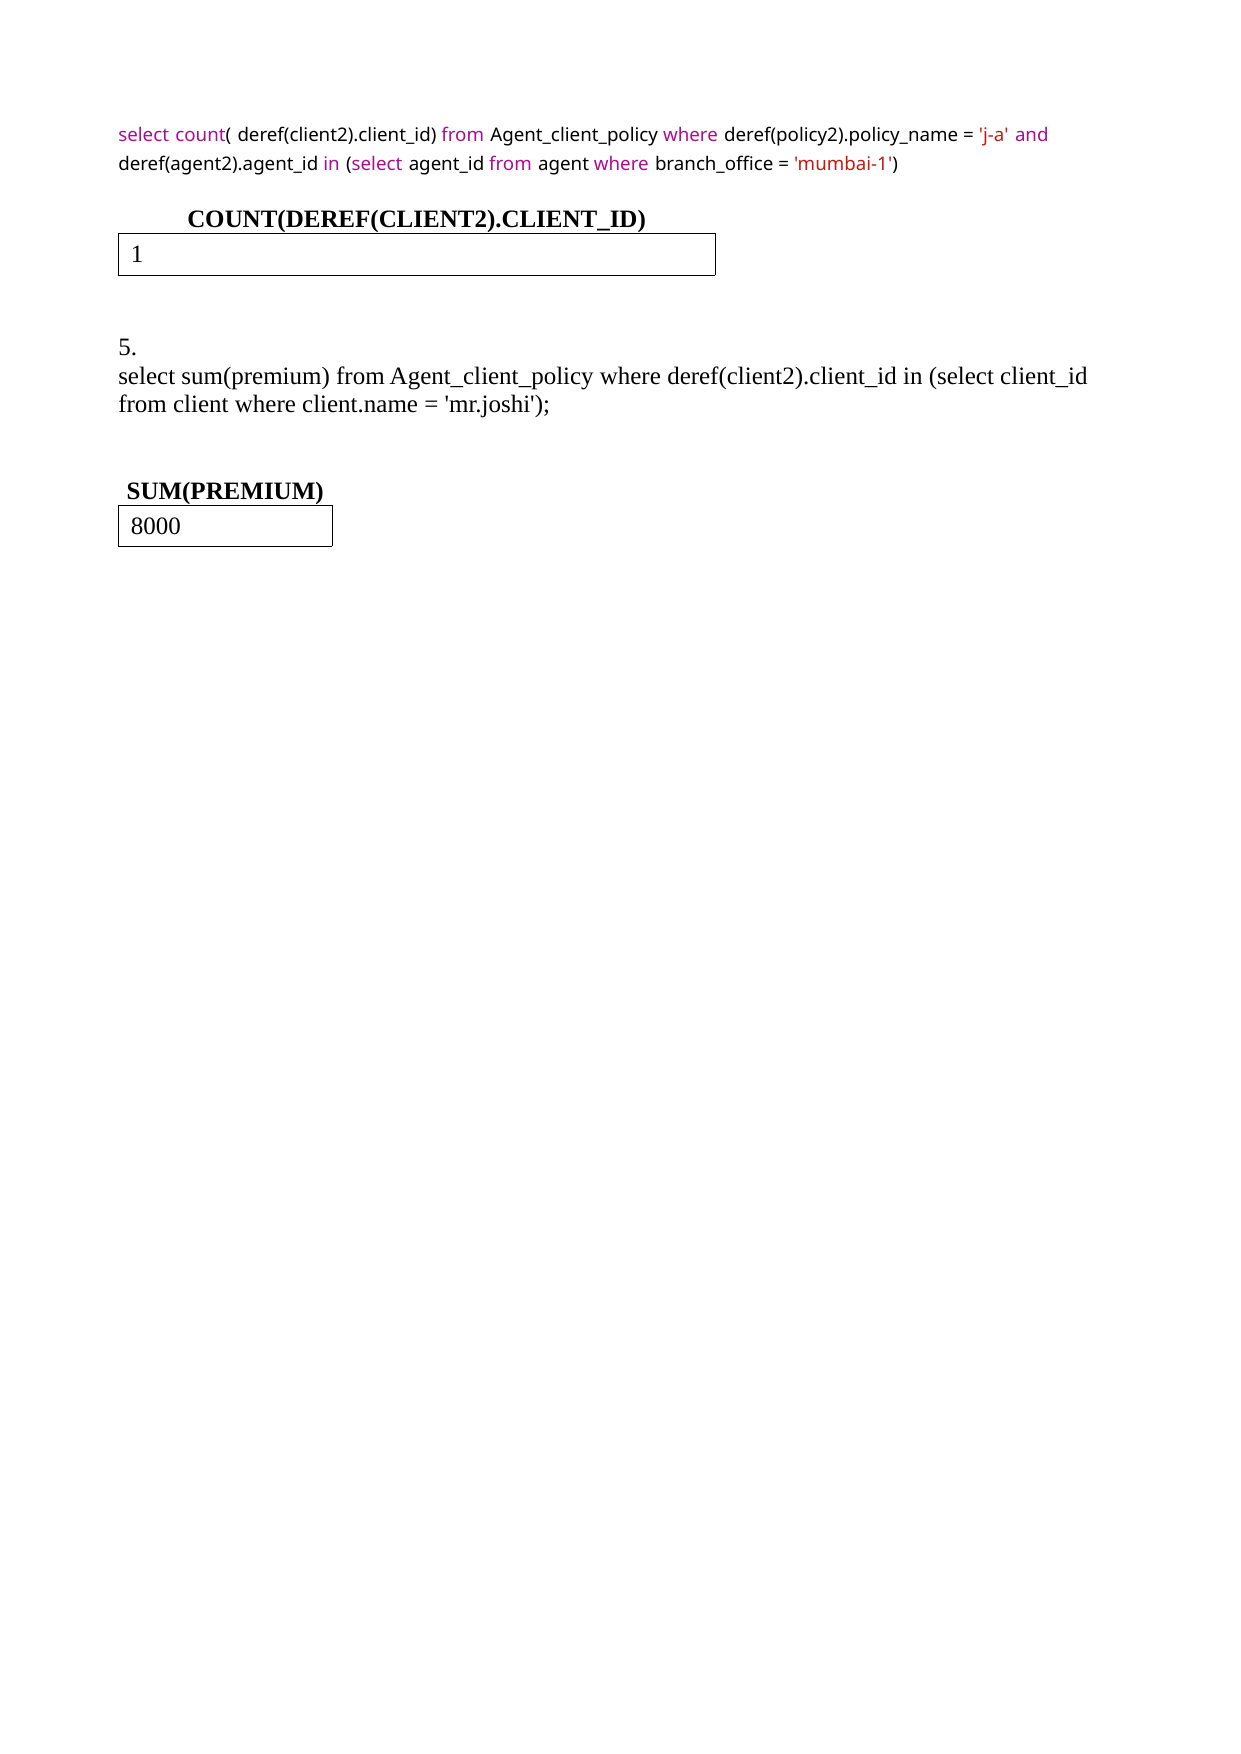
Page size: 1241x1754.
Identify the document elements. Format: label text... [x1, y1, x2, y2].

table_header COUNT(DEREF(CLIENT2).CLIENT_ID) [118, 204, 715, 233]
text select sum(premium) from Agent_client_policy where deref(client2).client_id in (select client_id from client where client.name = 'mr.joshi'); [118, 361, 1122, 418]
table_header SUM(PREMIUM) [118, 476, 332, 504]
text 5. [118, 332, 1122, 361]
text select count( deref(client2).client_id) from Agent_client_policy where deref(policy2).policy_name = 'j-a' and deref(agent2).agent_id in (select agent_id from agent where branch_office = 'mumbai-1') [118, 118, 1122, 176]
table_cell 8000 [119, 506, 332, 546]
table_cell 1 [119, 234, 715, 274]
